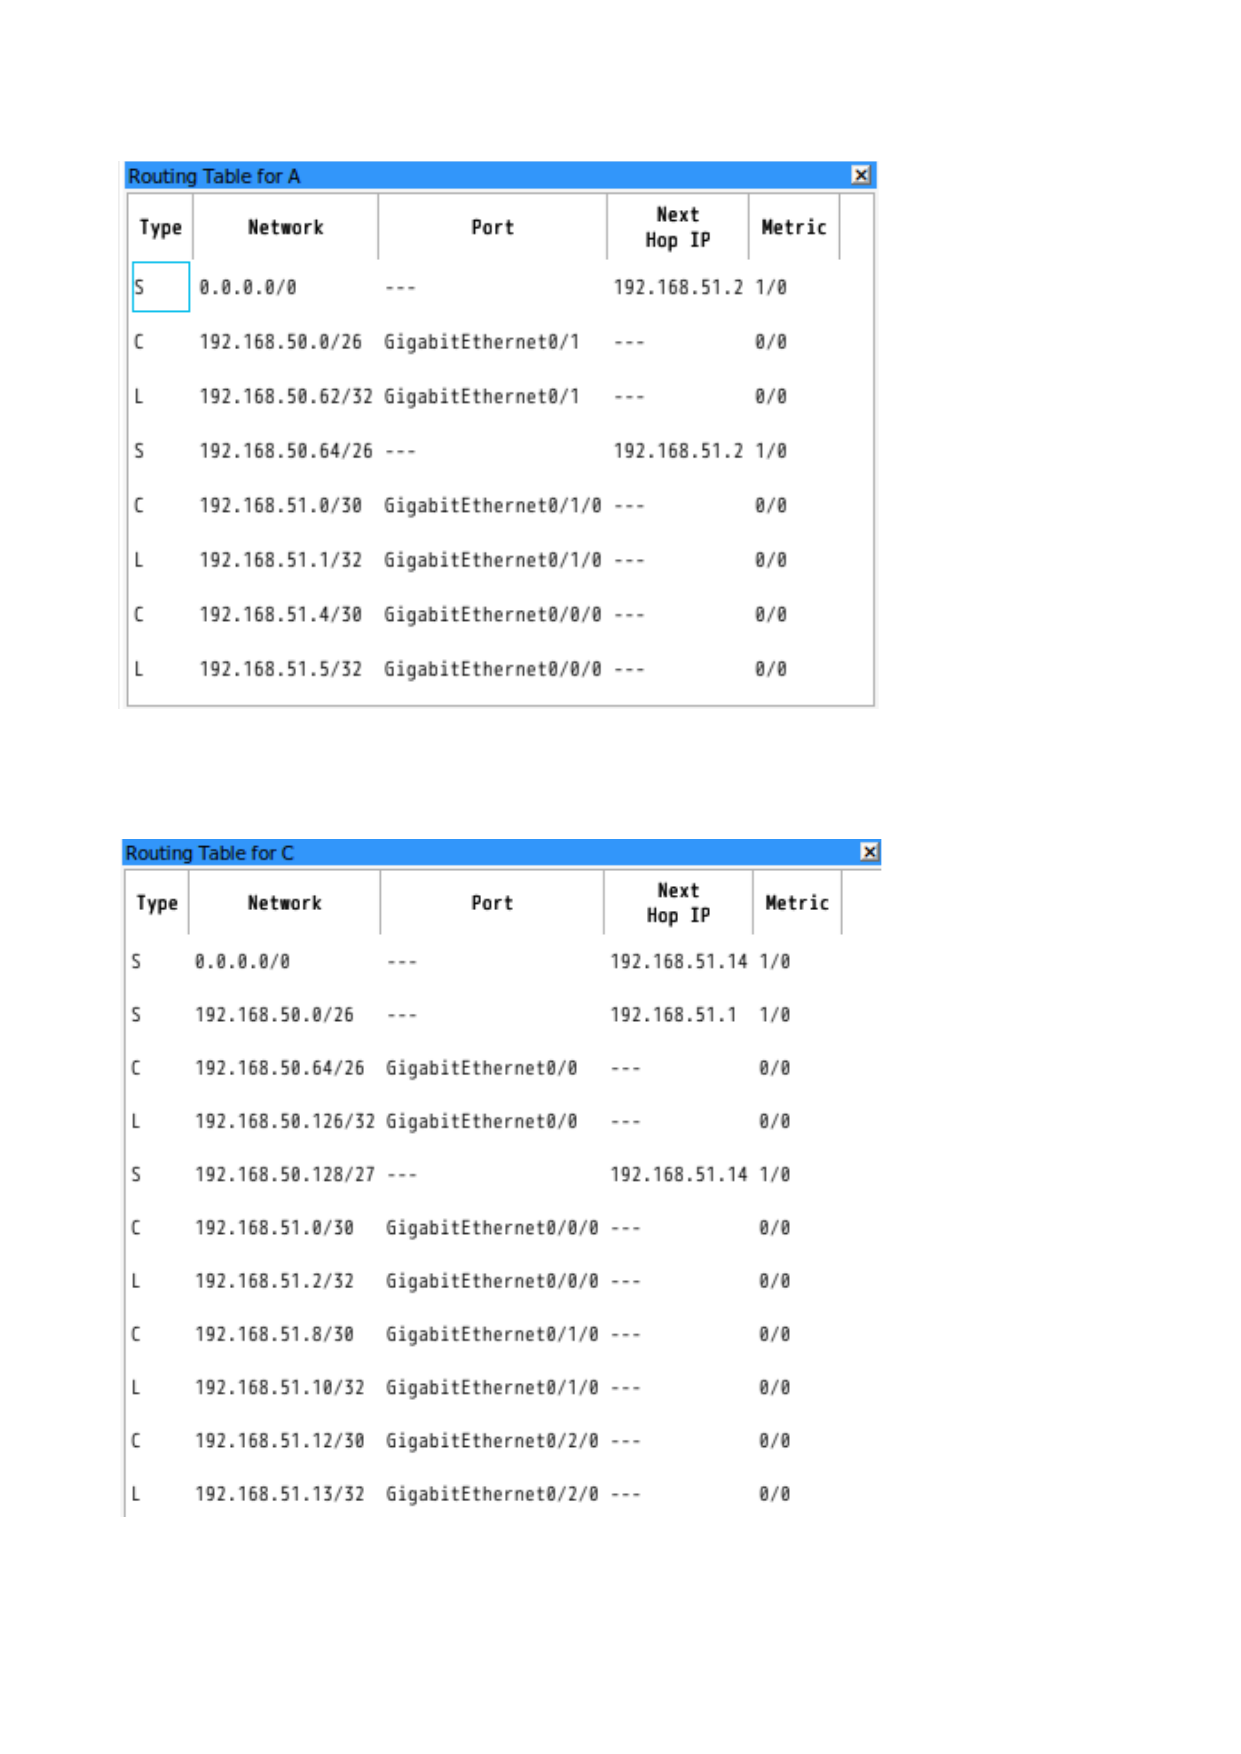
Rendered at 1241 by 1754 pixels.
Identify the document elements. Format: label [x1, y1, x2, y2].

picture [118, 161, 879, 709]
picture [119, 839, 882, 1517]
